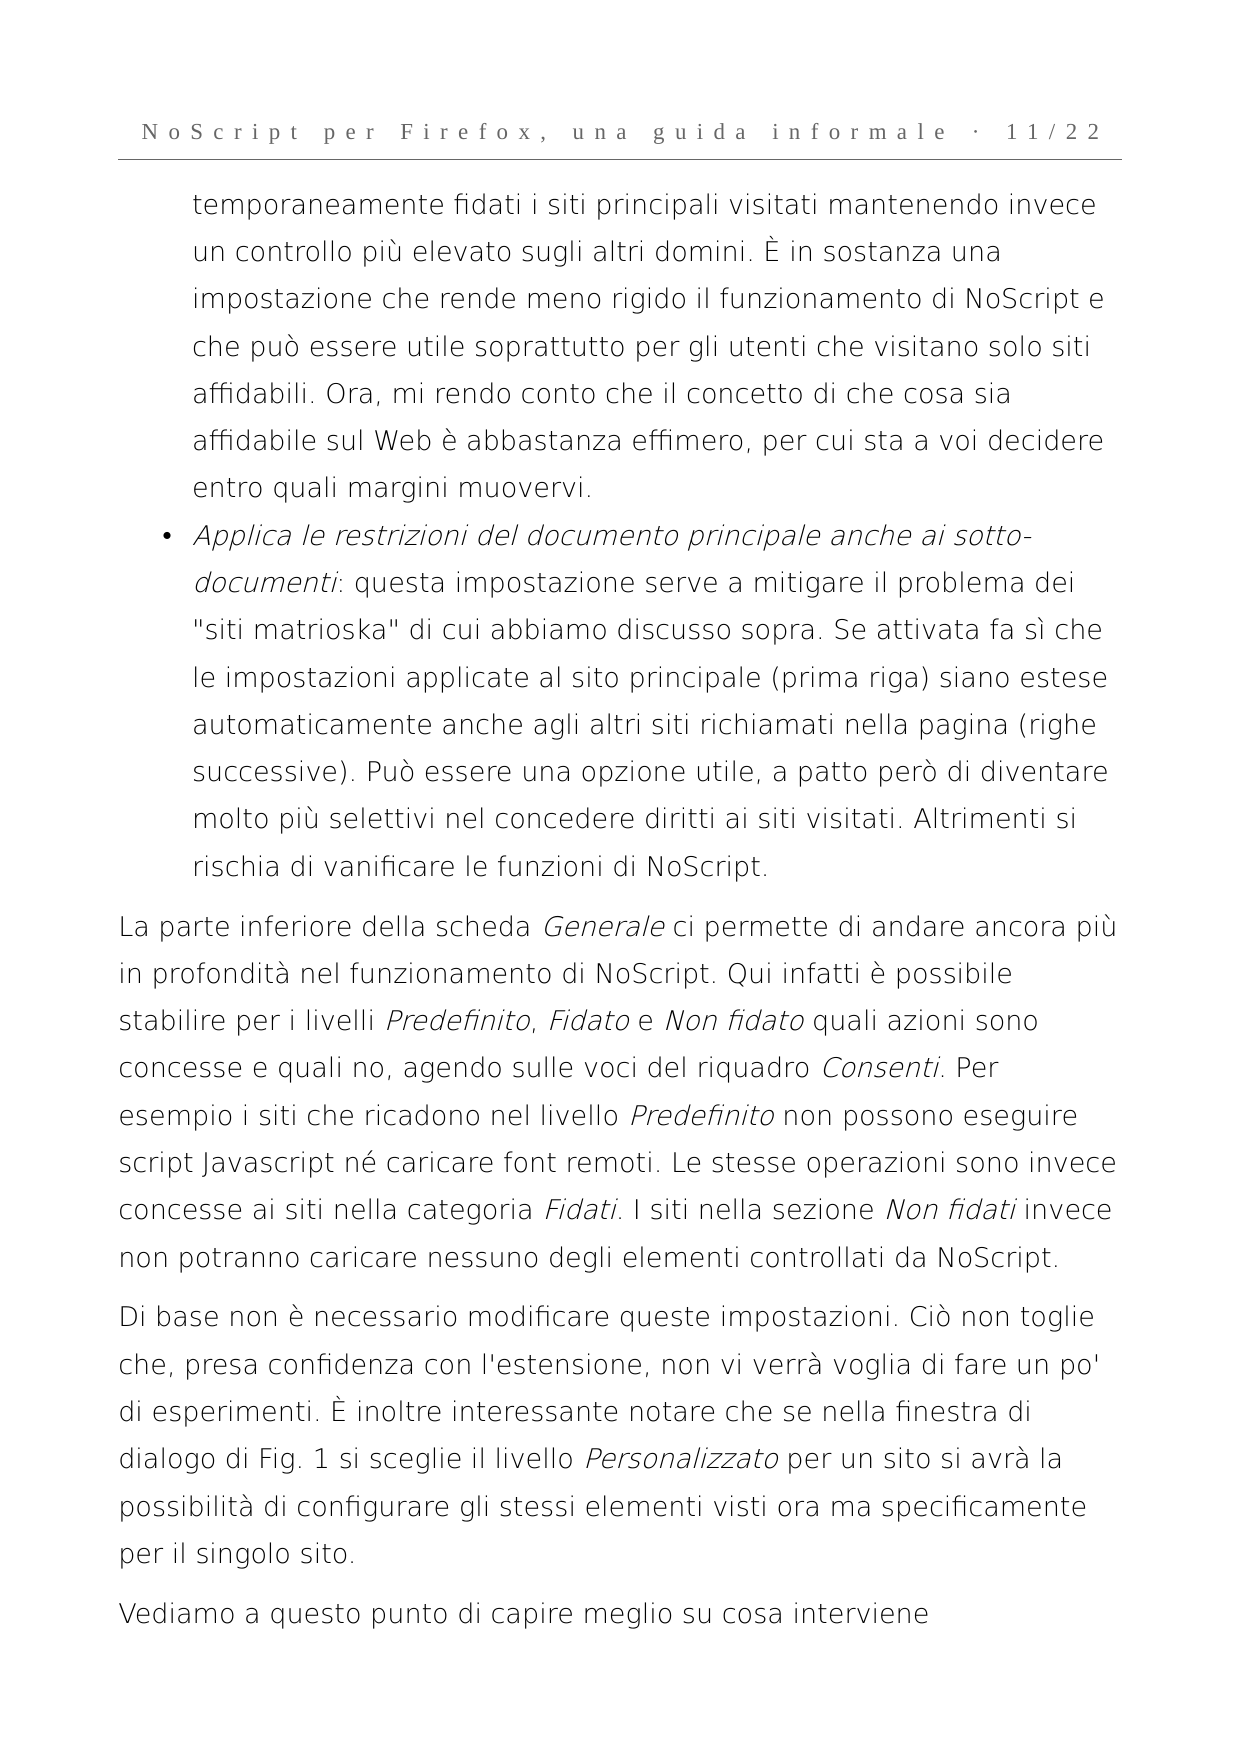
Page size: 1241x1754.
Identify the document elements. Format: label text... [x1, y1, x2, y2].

text La parte inferiore della scheda Generale ci permette di andare ancora più in profondità nel funzionamento di NoScript. Qui infatti è possibile stabilire per i livelli Predefinito, Fidato e Non fidato quali azioni sono concesse e quali no, agendo sulle voci del riquadro Consenti. Per esempio i siti che ricadono nel livello Predefinito non possono eseguire script Javascript né caricare font remoti. Le stesse operazioni sono invece concesse ai siti nella categoria Fidati. I siti nella sezione Non fidati invece non potranno caricare nessuno degli elementi controllati da NoScript. [118, 911, 1122, 1273]
text Di base non è necessario modificare queste impostazioni. Ciò non toglie che, presa confidenza con l'estensione, non vi verrà voglia di fare un po' di esperimenti. È inoltre interessante notare che se nella finestra di dialogo di Fig. 1 si sceglie il livello Personalizzato per un sito si avrà la possibilità di configurare gli stessi elementi visti ora ma specificamente per il singolo sito. [118, 1302, 1122, 1570]
text Vediamo a questo punto di capire meglio su cosa interviene [118, 1598, 1122, 1629]
list temporaneamente fidati i siti principali visitati mantenendo invece un controllo più elevato sugli altri domini. È in sostanza una impostazione che rende meno rigido il funzionamento di NoScript e che può essere utile soprattutto per gli utenti che visitano solo siti affidabili. Ora, mi rendo conto che il concetto di che cosa sia affidabile sul Web è abbastanza effimero, per cui sta a voi decidere entro quali margini muovervi. [162, 189, 1122, 504]
list Applica le restrizioni del documento principale anche ai sotto-documenti: questa impostazione serve a mitigare il problema dei "siti matrioska" di cui abbiamo discusso sopra. Se attivata fa sì che le impostazioni applicate al sito principale (prima riga) siano estese automaticamente anche agli altri siti richiamati nella pagina (righe successive). Può essere una opzione utile, a patto però di diventare molto più selettivi nel concedere diritti ai siti visitati. Altrimenti si rischia di vanificare le funzioni di NoScript. [162, 520, 1122, 883]
